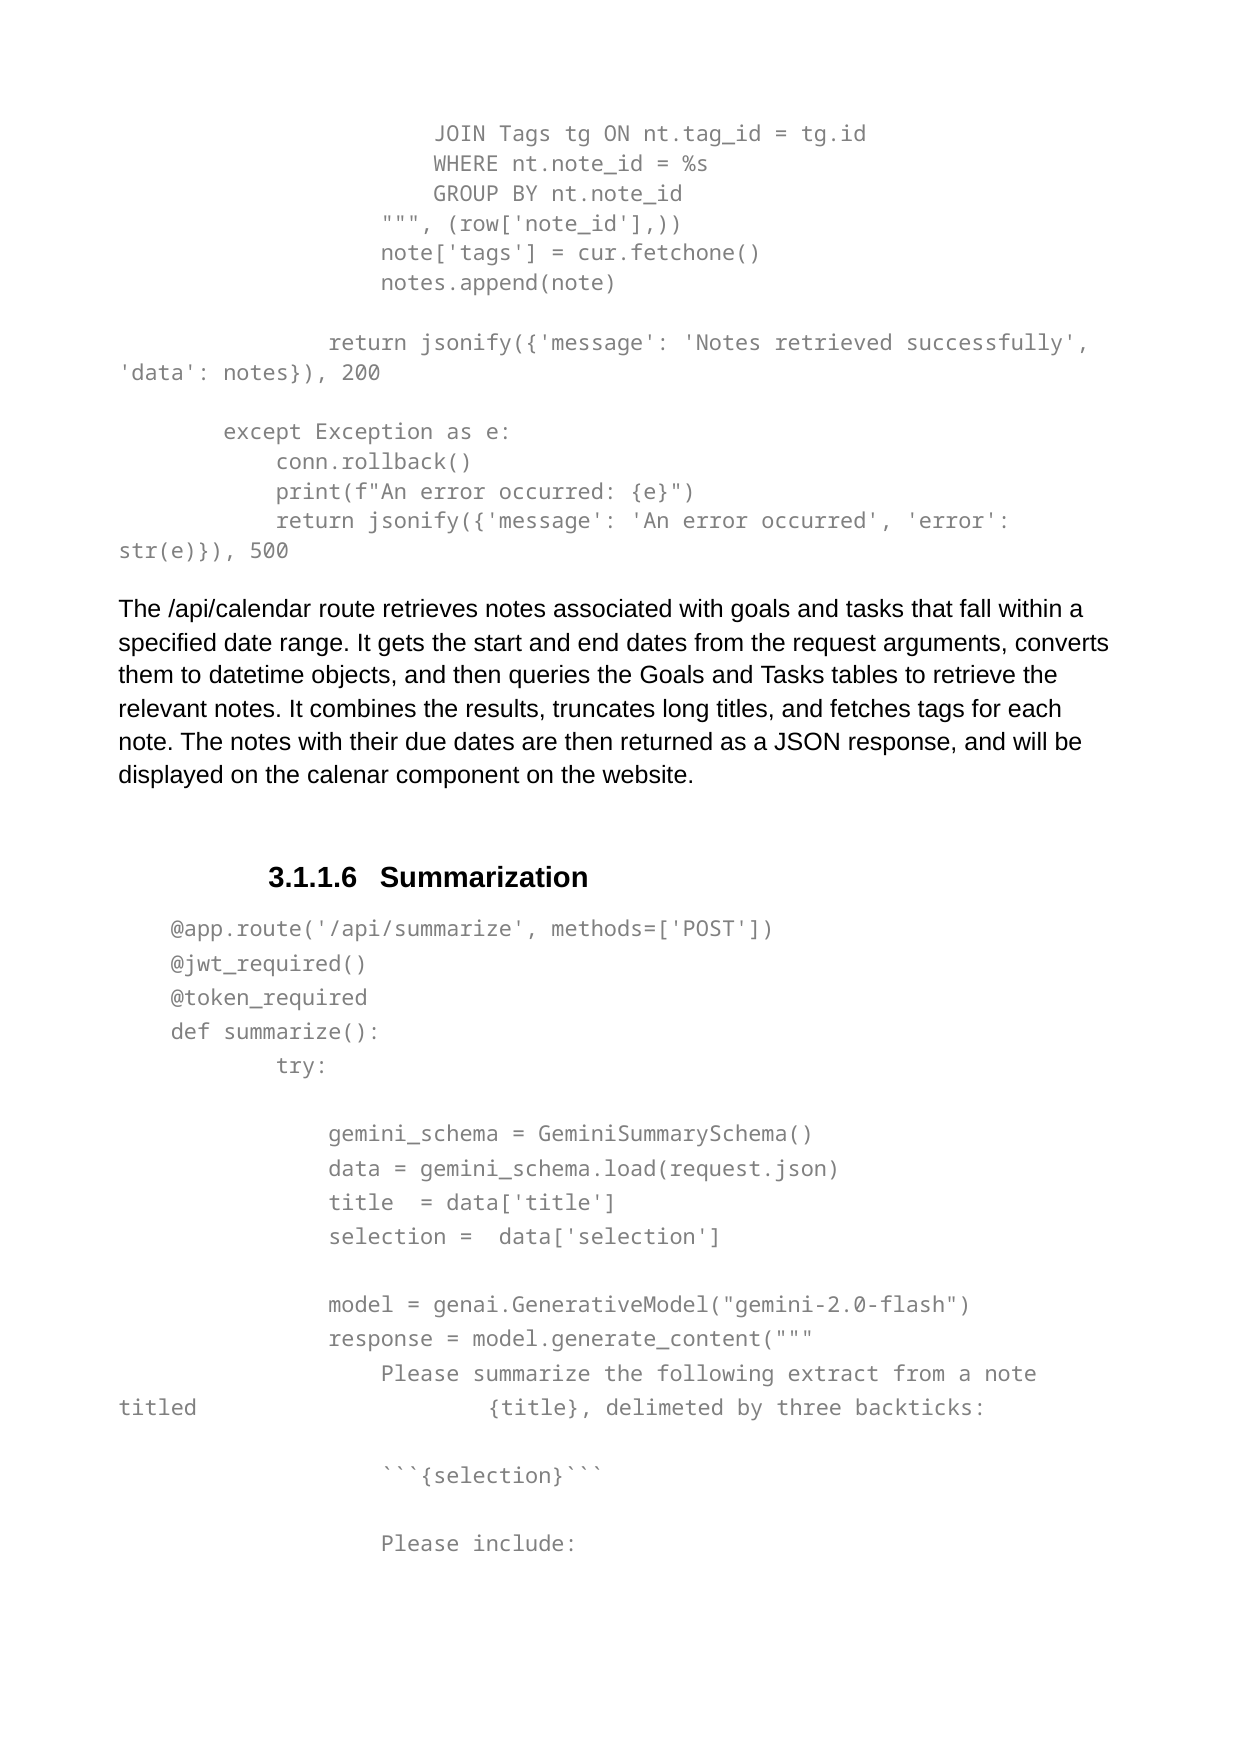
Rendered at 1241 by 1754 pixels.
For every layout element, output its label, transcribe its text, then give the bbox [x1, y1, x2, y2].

text gemini_schema = GeminiSummarySchema() [118, 1118, 1122, 1148]
text model = genai.GenerativeModel("gemini-2.0-flash") [118, 1289, 1122, 1319]
text title = data['title'] [118, 1187, 1122, 1217]
text The /api/calendar route retrieves notes associated with goals and tasks that fall within a specified date range. It gets the start and end dates from the request arguments, converts them to datetime objects, and then queries the Goals and Tasks tables to retrieve the relevant notes. It combines the results, truncates long titles, and fetches tags for each note. The notes with their due dates are then returned as a JSON response, and will be displayed on the calenar component on the website. [118, 594, 1122, 788]
text @jwt_required() [118, 948, 1122, 977]
text ```{selection}``` [118, 1460, 1122, 1490]
text Please summarize the following extract from a note titled {title}, delimeted by three backticks: [118, 1358, 1122, 1422]
text data = gemini_schema.load(request.json) [118, 1153, 1122, 1182]
text response = model.generate_content(""" [118, 1323, 1122, 1353]
text WHERE nt.note_id = %s [118, 148, 1122, 178]
text return jsonify({'message': 'An error occurred', 'error': str(e)}), 500 [118, 505, 1122, 565]
text notes.append(note) [118, 267, 1122, 297]
list Summarization [268, 860, 1122, 894]
text def summarize(): [118, 1016, 1122, 1046]
text Please include: [118, 1528, 1122, 1558]
text return jsonify({'message': 'Notes retrieved successfully', 'data': notes}), 200 [118, 327, 1122, 386]
text except Exception as e: [118, 416, 1122, 446]
text @app.route('/api/summarize', methods=['POST']) [118, 913, 1122, 943]
text GROUP BY nt.note_id [118, 178, 1122, 207]
text print(f"An error occurred: {e}") [118, 476, 1122, 505]
text conn.rollback() [118, 446, 1122, 476]
text """, (row['note_id'],)) [118, 207, 1122, 237]
text selection = data['selection'] [118, 1221, 1122, 1251]
text @token_required [118, 982, 1122, 1012]
text JOIN Tags tg ON nt.tag_id = tg.id [118, 118, 1122, 148]
text try: [118, 1050, 1122, 1080]
text note['tags'] = cur.fetchone() [118, 237, 1122, 267]
